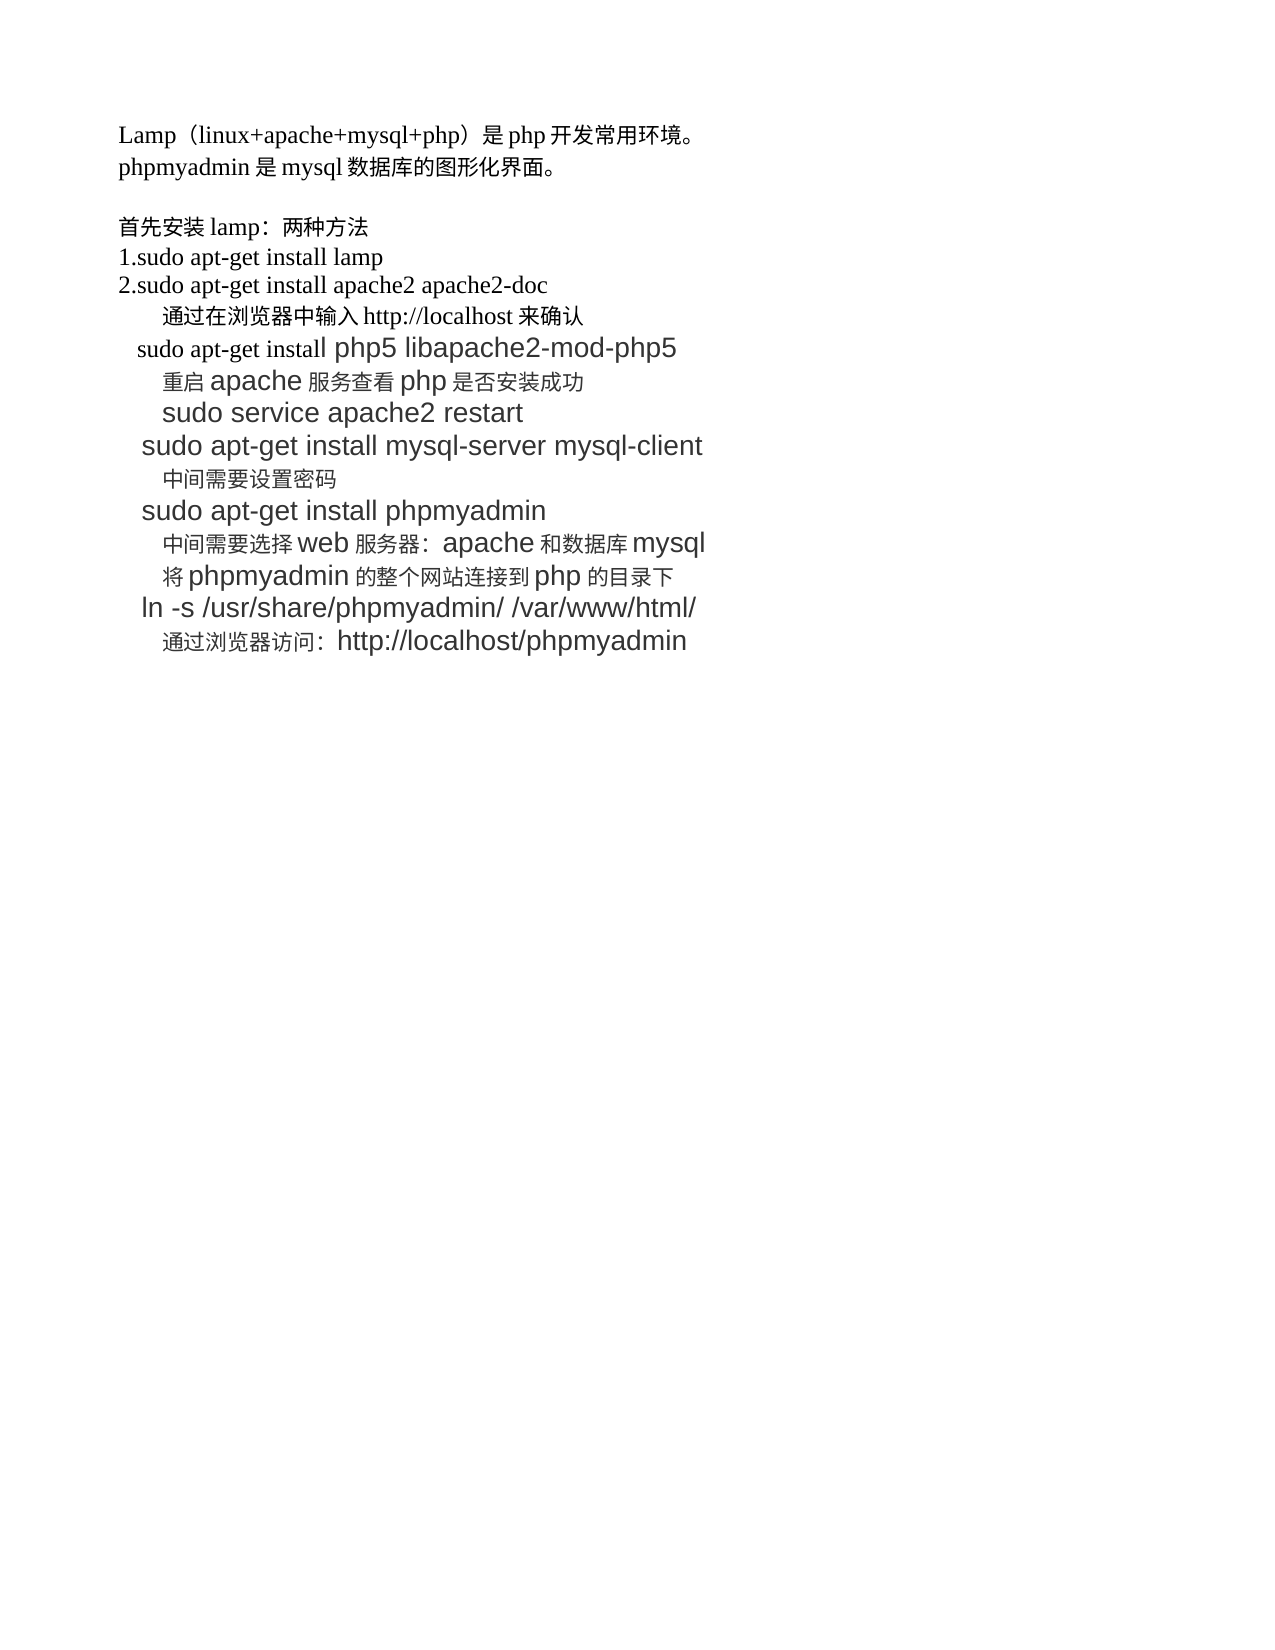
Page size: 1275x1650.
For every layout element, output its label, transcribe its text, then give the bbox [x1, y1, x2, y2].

text sudo apt-get install phpmyadmin [118, 494, 1157, 526]
text 中间需要设置密码 [118, 461, 1157, 494]
text 1.sudo apt-get install lamp [118, 242, 1157, 271]
text ln -s /usr/share/phpmyadmin/ /var/www/html/ [118, 591, 1157, 624]
text 中间需要选择web服务器：apache和数据库mysql [118, 526, 1157, 559]
text Lamp（linux+apache+mysql+php）是php开发常用环境。 [118, 118, 1157, 150]
text 通过在浏览器中输入http://localhost来确认 [118, 299, 1157, 331]
text 2.sudo apt-get install apache2 apache2-doc [118, 271, 1157, 299]
text sudo apt-get install php5 libapache2-mod-php5 [118, 331, 1157, 363]
text sudo apt-get install mysql-server mysql-client [118, 428, 1157, 461]
text 通过浏览器访问：http://localhost/phpmyadmin [118, 624, 1157, 657]
text 将phpmyadmin的整个网站连接到php的目录下 [118, 559, 1157, 591]
text 首先安装lamp：两种方法 [118, 210, 1157, 242]
text sudo service apache2 restart [118, 396, 1157, 428]
text 重启apache服务查看php是否安装成功 [118, 363, 1157, 396]
text phpmyadmin是mysql数据库的图形化界面。 [118, 150, 1157, 181]
